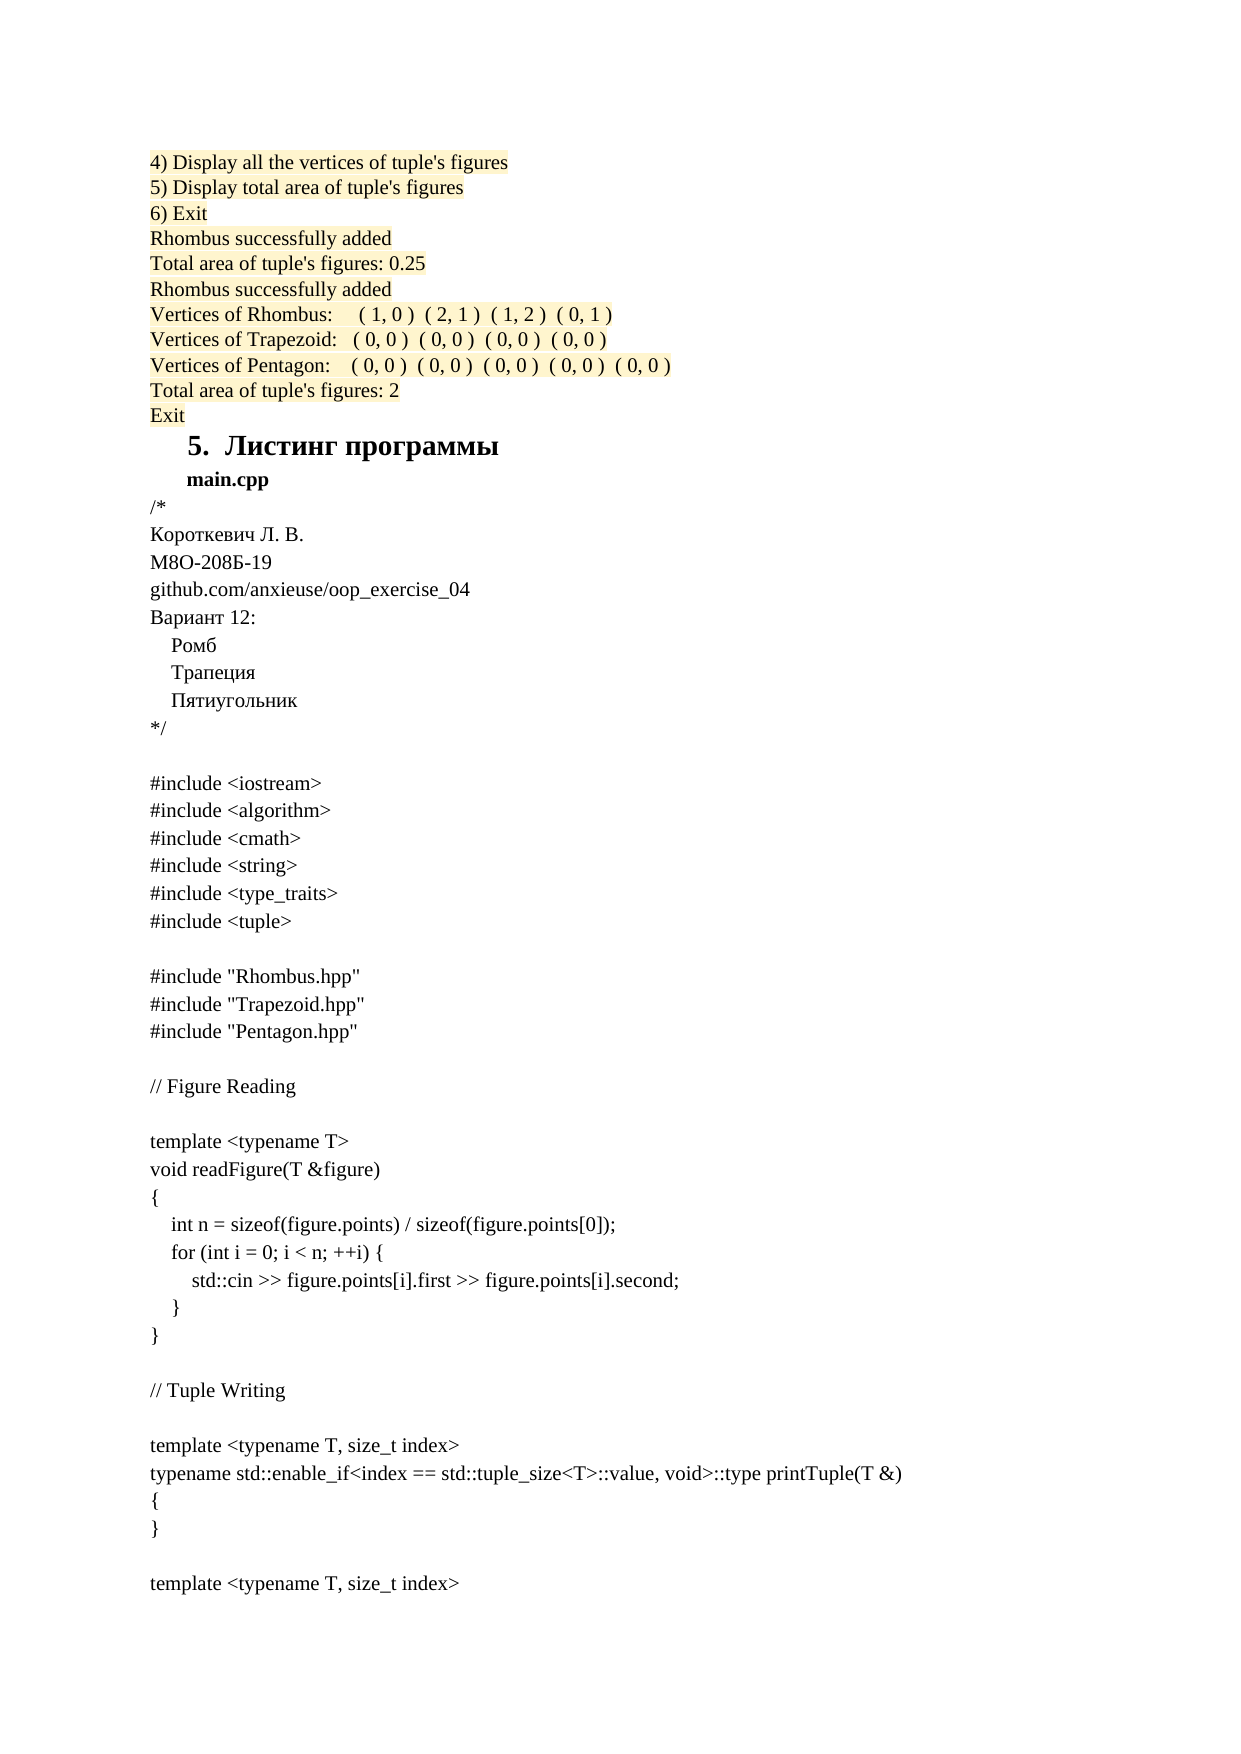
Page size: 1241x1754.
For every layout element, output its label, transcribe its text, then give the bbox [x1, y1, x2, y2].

text { [150, 1185, 1090, 1209]
text main.cpp [150, 467, 1090, 491]
text std::cin >> figure.points[i].first >> figure.points[i].second; [150, 1267, 1090, 1292]
text template <typename T, size_t index> [150, 1433, 1090, 1457]
text Vertices of Trapezoid: ( 0, 0 ) ( 0, 0 ) ( 0, 0 ) ( 0, 0 ) [150, 327, 1090, 351]
text } [150, 1295, 1090, 1319]
text // Tuple Writing [150, 1378, 1090, 1402]
text #include "Trapezoid.hpp" [150, 991, 1090, 1016]
text template <typename T, size_t index> [150, 1571, 1090, 1595]
text 4) Display all the vertices of tuple's figures [150, 150, 1090, 174]
text #include <iostream> [150, 771, 1090, 795]
text template <typename T> [150, 1129, 1090, 1153]
text Vertices of Pentagon: ( 0, 0 ) ( 0, 0 ) ( 0, 0 ) ( 0, 0 ) ( 0, 0 ) [150, 352, 1090, 377]
text 6) Exit [150, 201, 1090, 225]
text М8О-208Б-19 [150, 550, 1090, 574]
text Rhombus successfully added [150, 277, 1090, 301]
text Трапеция [150, 660, 1090, 684]
text Vertices of Rhombus: ( 1, 0 ) ( 2, 1 ) ( 1, 2 ) ( 0, 1 ) [150, 302, 1090, 326]
text } [150, 1516, 1090, 1540]
text Total area of tuple's figures: 0.25 [150, 251, 1090, 275]
text void readFigure(T &figure) [150, 1157, 1090, 1181]
text github.com/anxieuse/oop_exercise_04 [150, 577, 1090, 601]
text */ [150, 715, 1090, 739]
text } [150, 1323, 1090, 1347]
text #include <string> [150, 853, 1090, 877]
text 5) Display total area of tuple's figures [150, 175, 1090, 199]
list Листинг программы [187, 428, 1090, 462]
text Exit [150, 403, 1090, 427]
text // Figure Reading [150, 1074, 1090, 1098]
text #include <cmath> [150, 826, 1090, 850]
text #include "Rhombus.hpp" [150, 964, 1090, 988]
text { [150, 1488, 1090, 1512]
text int n = sizeof(figure.points) / sizeof(figure.points[0]); [150, 1212, 1090, 1236]
text Пятиугольник [150, 688, 1090, 712]
text #include <algorithm> [150, 798, 1090, 822]
text #include <tuple> [150, 909, 1090, 933]
text Rhombus successfully added [150, 226, 1090, 250]
text typename std::enable_if<index == std::tuple_size<T>::value, void>::type printTuple(T &) [150, 1461, 1090, 1485]
text /* [150, 494, 1090, 519]
text Вариант 12: [150, 605, 1090, 629]
text #include "Pentagon.hpp" [150, 1019, 1090, 1043]
text #include <type_traits> [150, 881, 1090, 905]
text Ромб [150, 633, 1090, 657]
text Короткевич Л. В. [150, 522, 1090, 546]
text for (int i = 0; i < n; ++i) { [150, 1240, 1090, 1264]
text Total area of tuple's figures: 2 [150, 378, 1090, 402]
